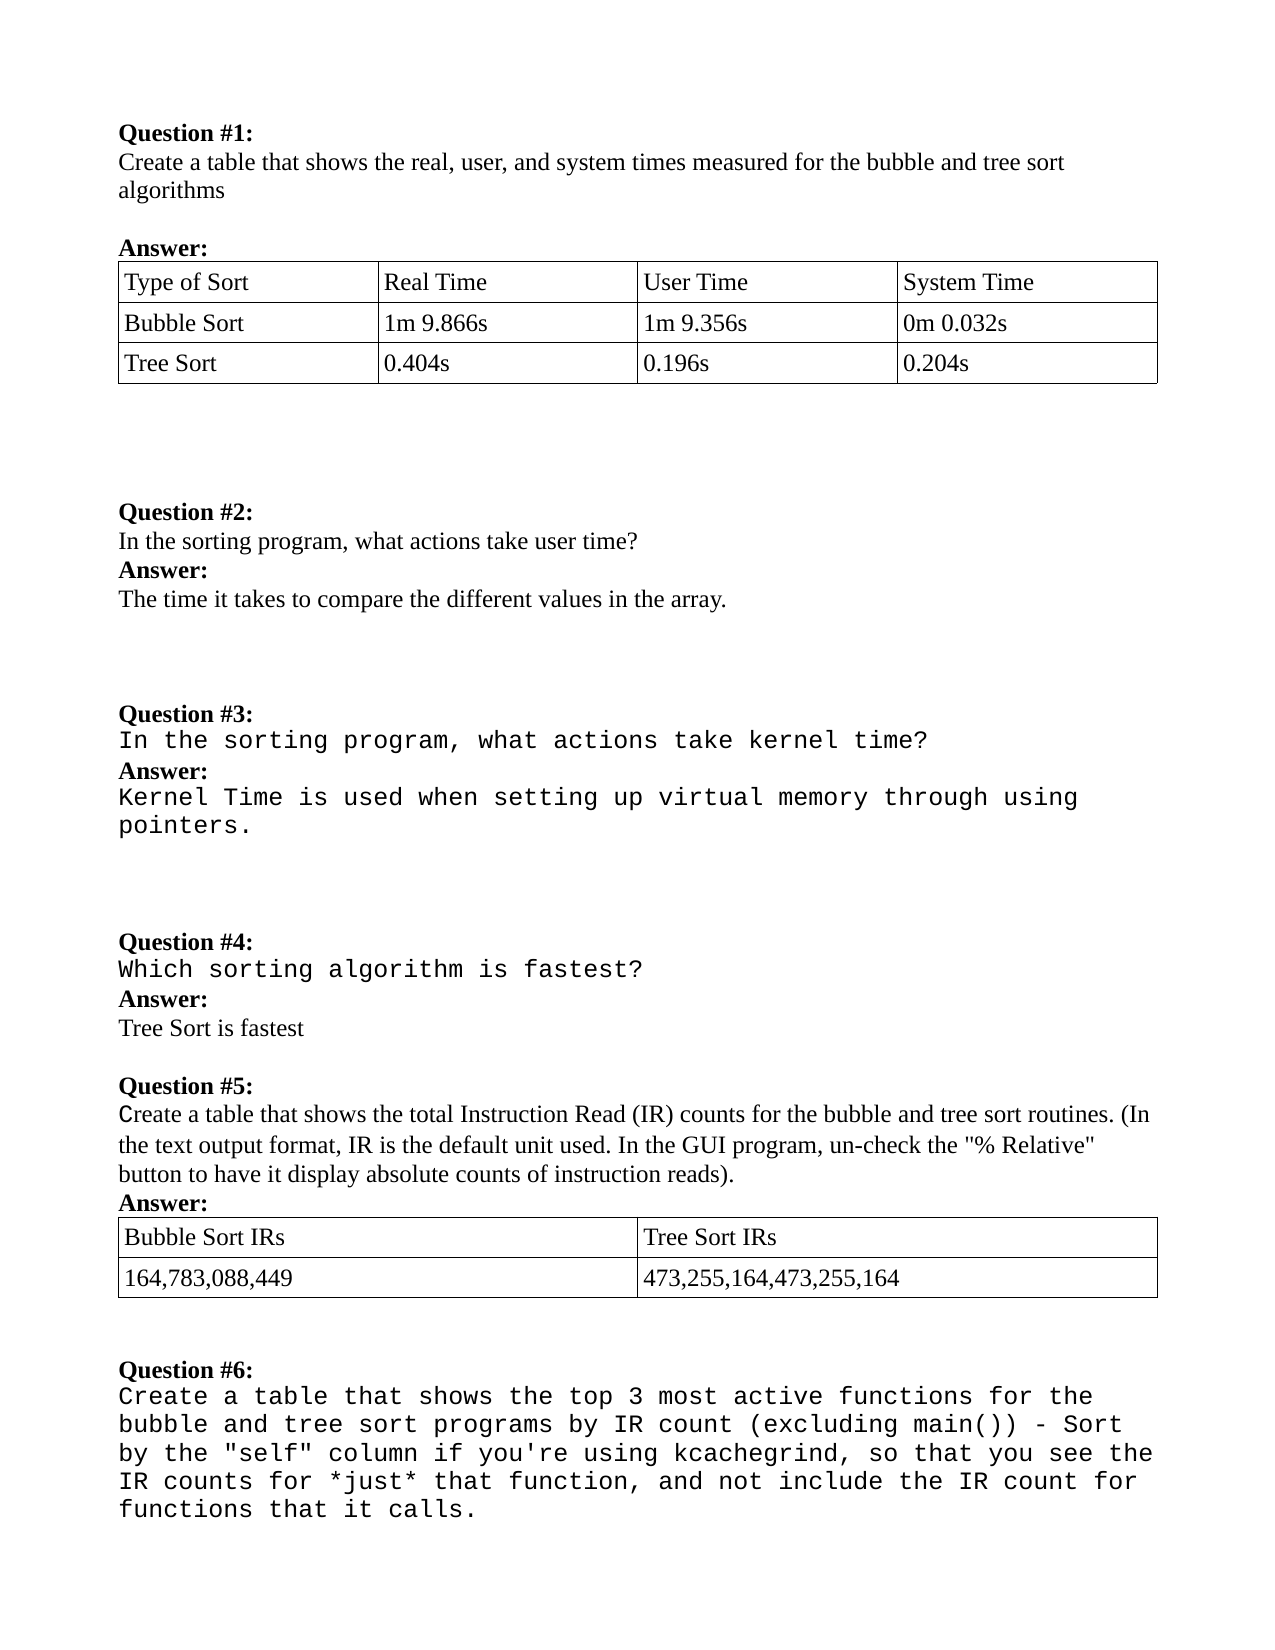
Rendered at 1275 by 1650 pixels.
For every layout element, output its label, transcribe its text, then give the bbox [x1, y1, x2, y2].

table_header System Time [898, 262, 1157, 302]
table_header Tree Sort IRs [638, 1218, 1157, 1257]
table_header Real Time [379, 262, 637, 302]
text Answer: [118, 1188, 1157, 1217]
table_cell Tree Sort [119, 343, 378, 382]
text Question #3: [118, 699, 1157, 727]
text Tree Sort is fastest [118, 1013, 1157, 1042]
text Question #5: [118, 1071, 1157, 1099]
table_cell 1m 9.356s [638, 303, 897, 342]
text Question #4: [118, 927, 1157, 956]
text Answer: [118, 233, 1157, 261]
text Kernel Time is used when setting up virtual memory through using pointers. [118, 784, 1157, 841]
table_header Bubble Sort IRs [119, 1218, 637, 1257]
text Create a table that shows the total Instruction Read (IR) counts for the bubble and tree sort routines. (In the text output format, IR is the default unit used. In the GUI program, un-check the "% Relative" button to have it display absolute counts of instruction reads). [118, 1099, 1157, 1188]
text Question #1: [118, 118, 1157, 147]
table_header User Time [638, 262, 897, 302]
table_cell 1m 9.866s [379, 303, 637, 342]
text Answer: [118, 984, 1157, 1013]
table_cell 0.204s [898, 343, 1157, 382]
table_cell 473,255,164,473,255,164 [638, 1258, 1157, 1297]
text Answer: [118, 555, 1157, 584]
table_cell Bubble Sort [119, 303, 378, 342]
table_cell 164,783,088,449 [119, 1258, 637, 1297]
table_header Type of Sort [119, 262, 378, 302]
table_cell 0.196s [638, 343, 897, 382]
table_cell 0m 0.032s [898, 303, 1157, 342]
text Question #6: [118, 1355, 1157, 1384]
text Which sorting algorithm is fastest? [118, 956, 1157, 984]
text Create a table that shows the top 3 most active functions for the bubble and tree sort programs by IR count (excluding main()) - Sort by the "self" column if you're using kcachegrind, so that you see the IR counts for *just* that function, and not include the IR count for functions that it calls. [118, 1384, 1157, 1525]
text Create a table that shows the real, user, and system times measured for the bubble and tree sort algorithms [118, 147, 1157, 204]
table_cell 0.404s [379, 343, 637, 382]
text In the sorting program, what actions take kernel time? [118, 727, 1157, 756]
text In the sorting program, what actions take user time? [118, 526, 1157, 555]
text Question #2: [118, 497, 1157, 526]
text Answer: [118, 756, 1157, 784]
text The time it takes to compare the different values in the array. [118, 584, 1157, 612]
